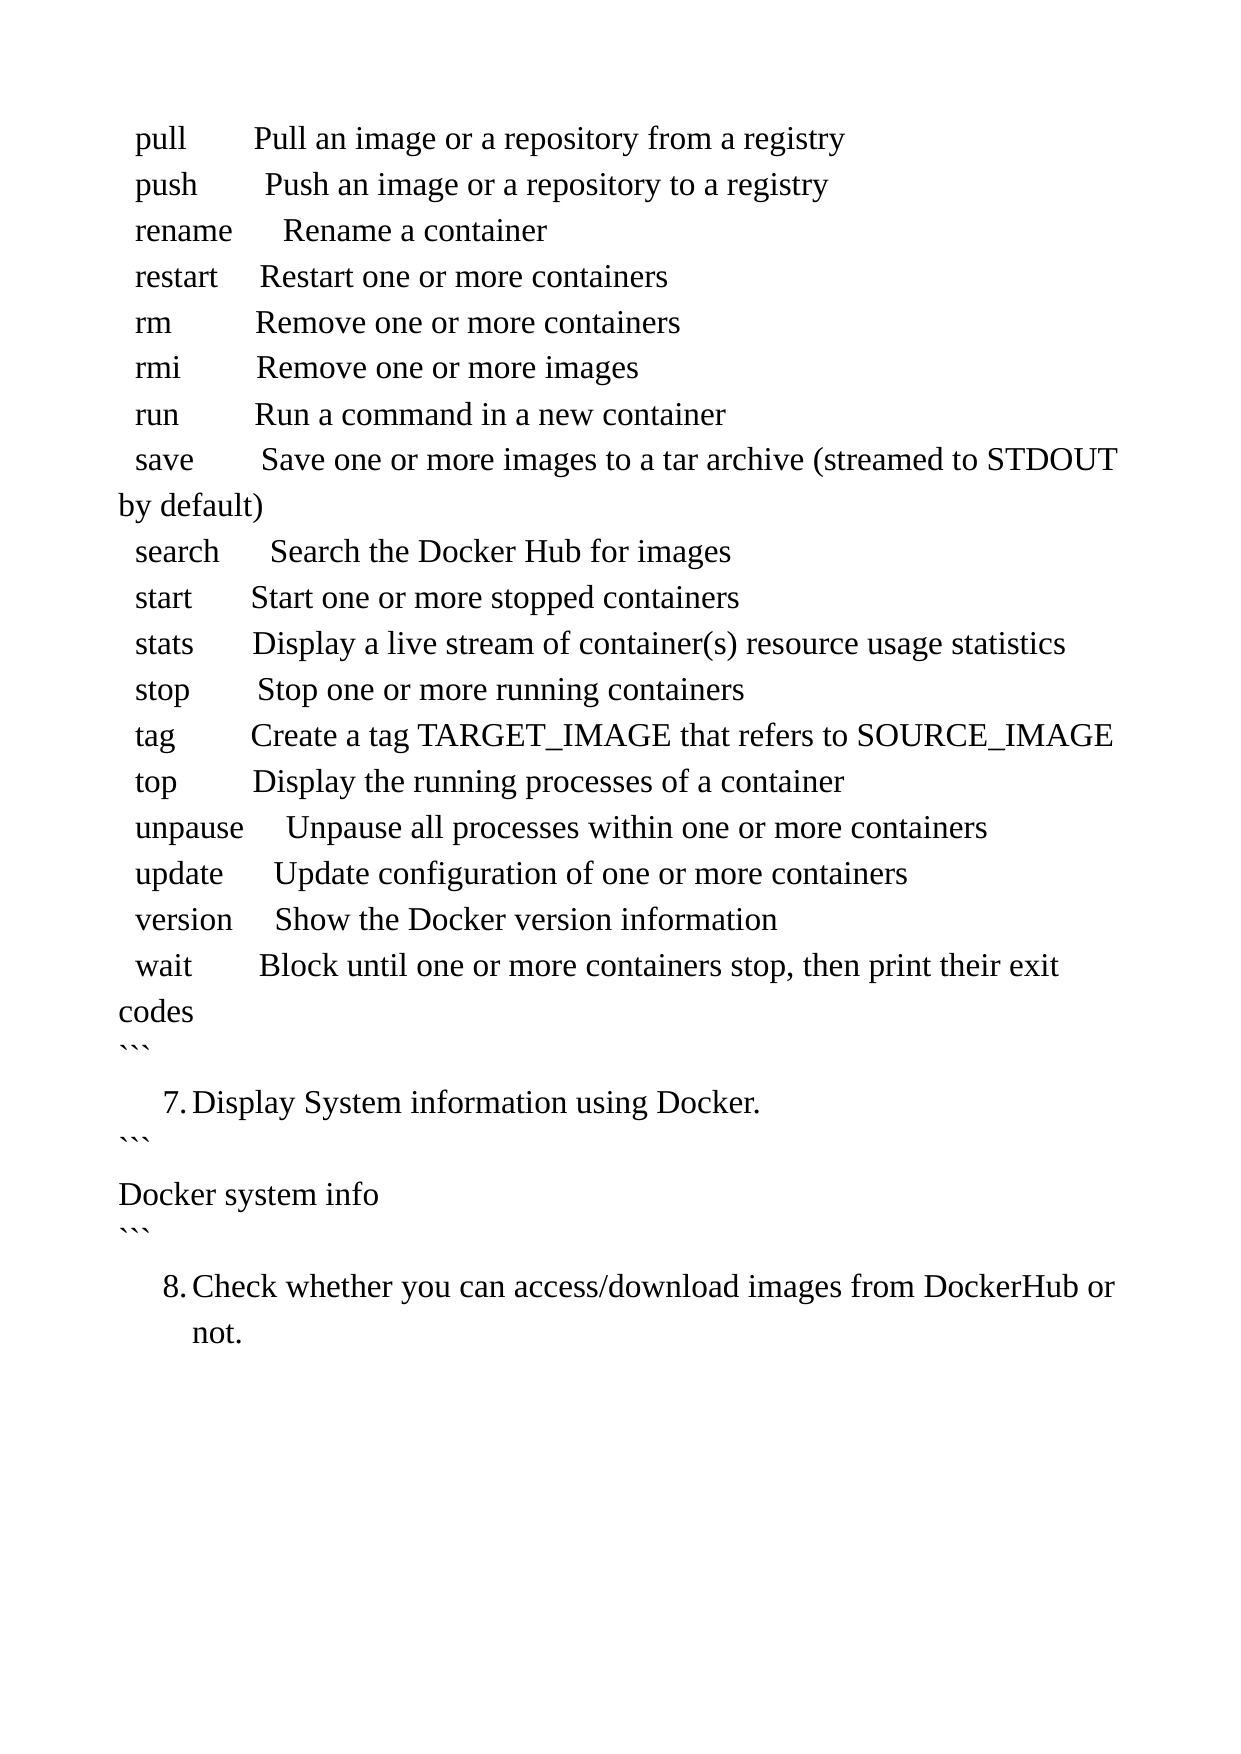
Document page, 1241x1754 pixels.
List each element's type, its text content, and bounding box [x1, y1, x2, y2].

text ``` [118, 1221, 1122, 1259]
text Docker system info [118, 1175, 1122, 1213]
text pull Pull an image or a repository from a registry [118, 118, 1122, 156]
text stop Stop one or more running containers [118, 669, 1122, 708]
text rm Remove one or more containers [118, 302, 1122, 340]
text unpause Unpause all processes within one or more containers [118, 807, 1122, 846]
text ``` [118, 1129, 1122, 1167]
text rmi Remove one or more images [118, 348, 1122, 386]
text tag Create a tag TARGET_IMAGE that refers to SOURCE_IMAGE [118, 715, 1122, 754]
text wait Block until one or more containers stop, then print their exit codes [118, 945, 1122, 1029]
text run Run a command in a new container [118, 394, 1122, 432]
list Display System information using Docker. [162, 1083, 1122, 1121]
text start Start one or more stopped containers [118, 577, 1122, 616]
text restart Restart one or more containers [118, 256, 1122, 294]
text ``` [118, 1037, 1122, 1075]
text search Search the Docker Hub for images [118, 532, 1122, 570]
text version Show the Docker version information [118, 899, 1122, 937]
text push Push an image or a repository to a registry [118, 164, 1122, 202]
text update Update configuration of one or more containers [118, 853, 1122, 891]
text save Save one or more images to a tar archive (streamed to STDOUT by default) [118, 440, 1122, 524]
text stats Display a live stream of container(s) resource usage statistics [118, 623, 1122, 662]
text top Display the running processes of a container [118, 761, 1122, 799]
list Check whether you can access/download images from DockerHub or not. [162, 1267, 1122, 1351]
text rename Rename a container [118, 210, 1122, 248]
